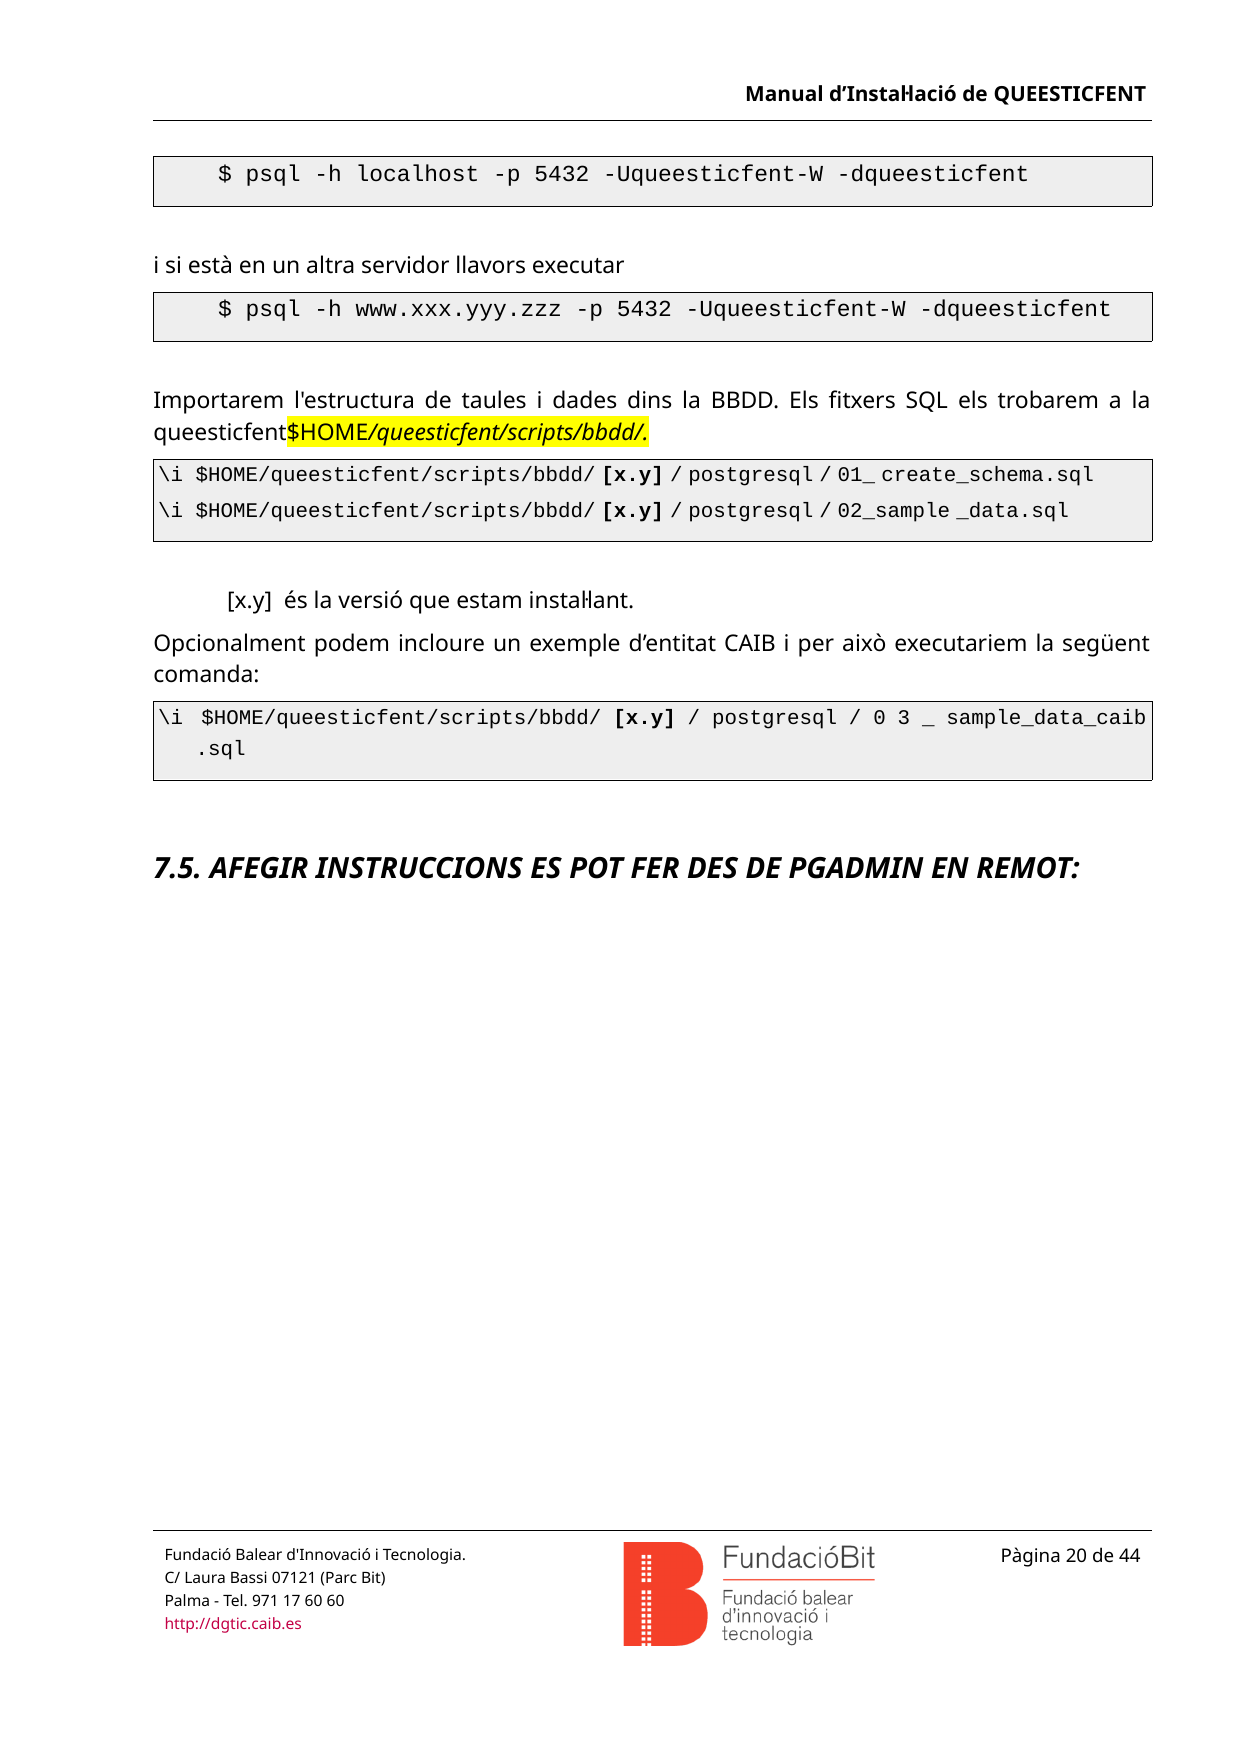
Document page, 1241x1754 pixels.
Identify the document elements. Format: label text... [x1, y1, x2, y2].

table_header \i $HOME/queesticfent/scripts/bbdd/ [x.y] / postgresql / 01_ create_schema.sql \i $HOME/queesticfent/scripts/bbdd/ [x.y] / postgresql / 02_sample _data.sql [154, 460, 1152, 541]
text Opcionalment podem incloure un exemple d’entitat CAIB i per això executariem la següent comanda: [153, 627, 1152, 689]
table_header $ psql -h www.xxx.yyy.zzz -p 5432 -Uqueesticfent-W -dqueesticfent [154, 293, 1152, 341]
table_header \i $HOME/queesticfent/scripts/bbdd/ [x.y] / postgresql / 0 3 _ sample_data_caib .sql [154, 702, 1152, 779]
text Importarem l'estructura de taules i dades dins la BBDD. Els fitxers SQL els trobarem a la queesticfent$HOME/queesticfent/scripts/bbdd/. [153, 384, 1152, 447]
text i si està en un altra servidor llavors executar [153, 249, 1152, 280]
text [x.y] és la versió que estam instal·lant. [153, 584, 1152, 615]
picture [623, 1542, 875, 1646]
subtitle AFEGIR INSTRUCCIONS ES POT FER DES DE PGADMIN EN REMOT: [153, 848, 1152, 887]
table_header $ psql -h localhost -p 5432 -Uqueesticfent-W -dqueesticfent [154, 157, 1152, 206]
